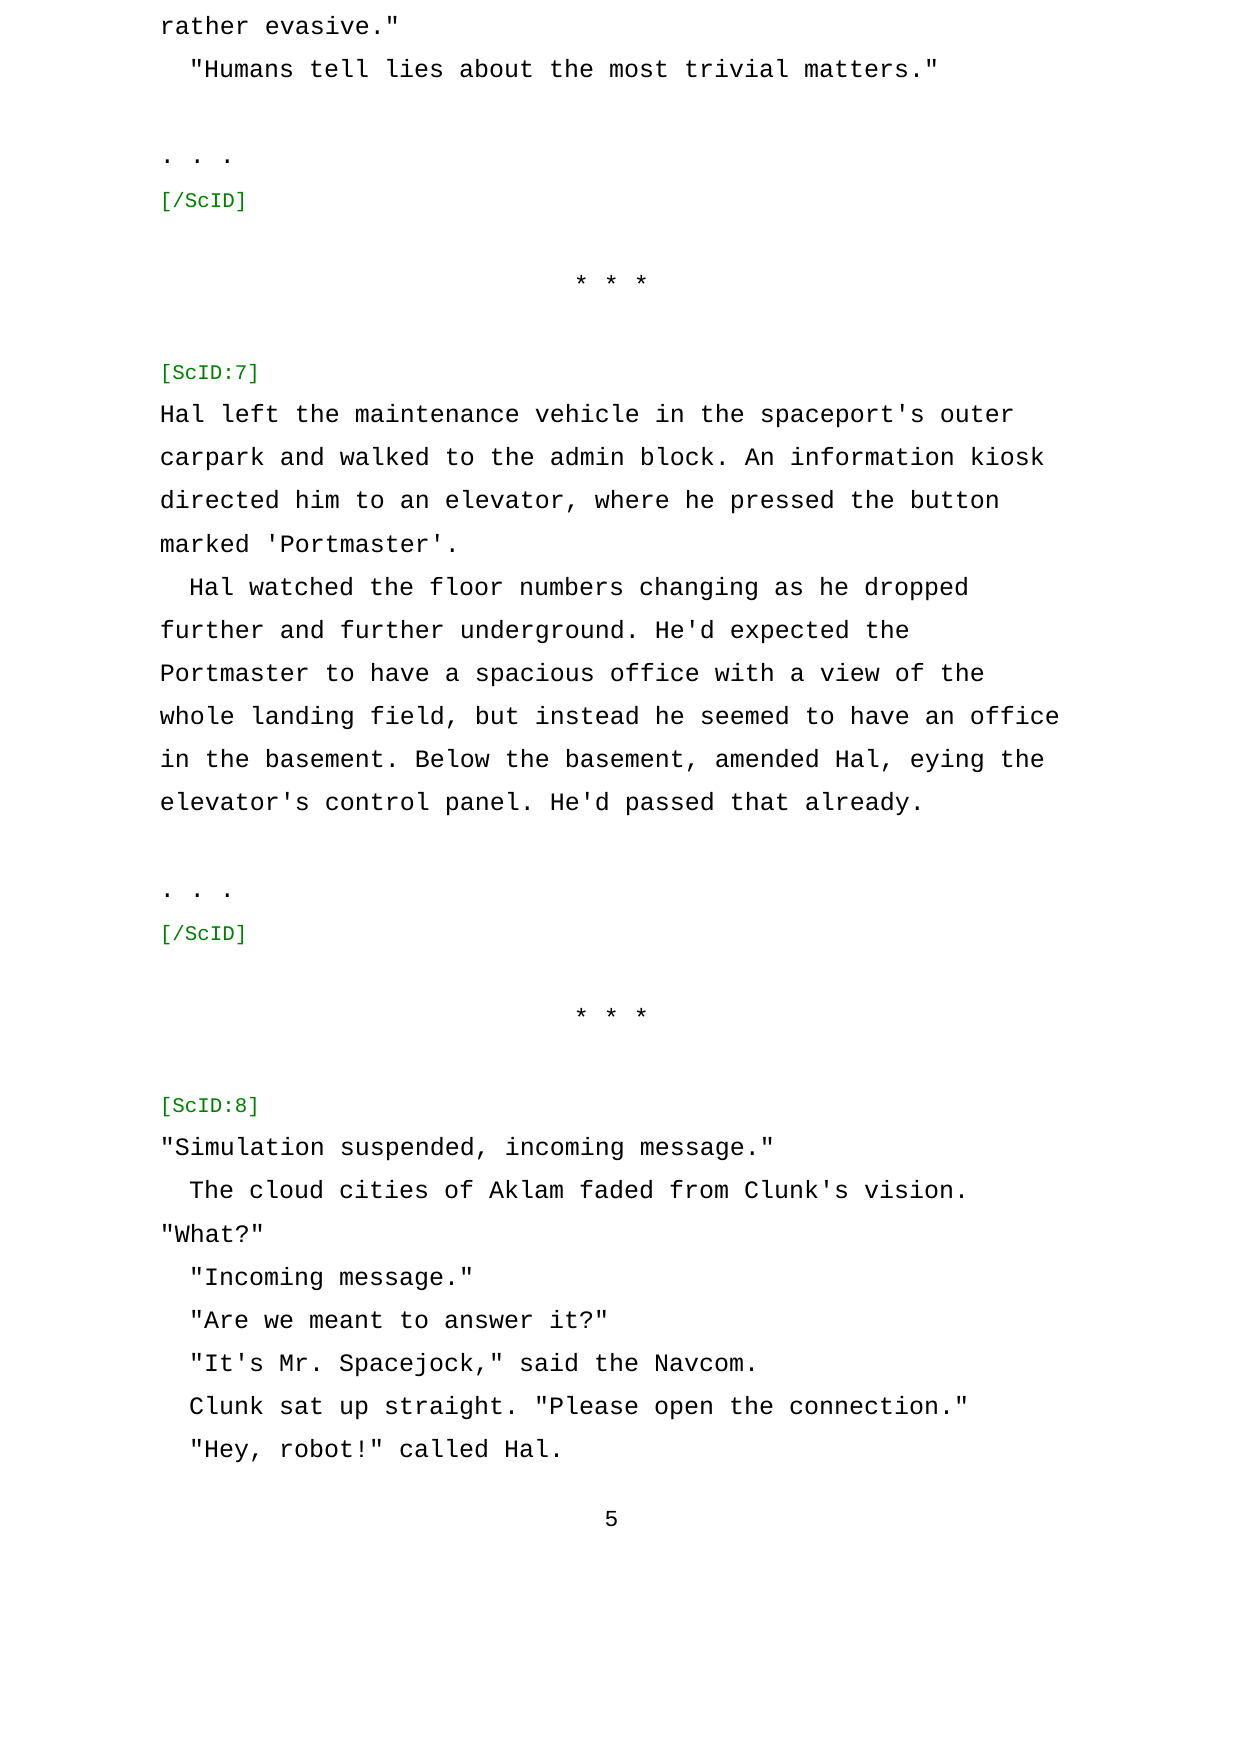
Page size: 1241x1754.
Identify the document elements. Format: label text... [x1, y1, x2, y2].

text . . . [159, 129, 1063, 172]
text "Are we meant to answer it?" [159, 1294, 1063, 1337]
text rather evasive." [159, 0, 1063, 43]
text . . . [159, 862, 1063, 906]
subtitle * * * [159, 259, 1063, 302]
text "Hey, robot!" called Hal. [159, 1423, 1063, 1466]
text [ScID:7] [159, 345, 1063, 388]
text "Humans tell lies about the most trivial matters." [159, 43, 1063, 86]
text [ScID:8] [159, 1078, 1063, 1121]
text "Incoming message." [159, 1251, 1063, 1294]
text Clunk sat up straight. "Please open the connection." [159, 1380, 1063, 1423]
text "It's Mr. Spacejock," said the Navcom. [159, 1337, 1063, 1380]
text "Simulation suspended, incoming message." [159, 1121, 1063, 1164]
text Hal watched the floor numbers changing as he dropped further and further underground. He'd expected the Portmaster to have a spacious office with a view of the whole landing field, but instead he seemed to have an office in the basement. Below the basement, amended Hal, eying the elevator's control panel. He'd passed that already. [159, 561, 1063, 819]
text The cloud cities of Aklam faded from Clunk's vision. "What?" [159, 1164, 1063, 1251]
text [/ScID] [159, 172, 1063, 216]
subtitle * * * [159, 992, 1063, 1035]
text [/ScID] [159, 906, 1063, 949]
text Hal left the maintenance vehicle in the spaceport's outer carpark and walked to the admin block. An information kiosk directed him to an elevator, where he pressed the button marked 'Portmaster'. [159, 388, 1063, 561]
